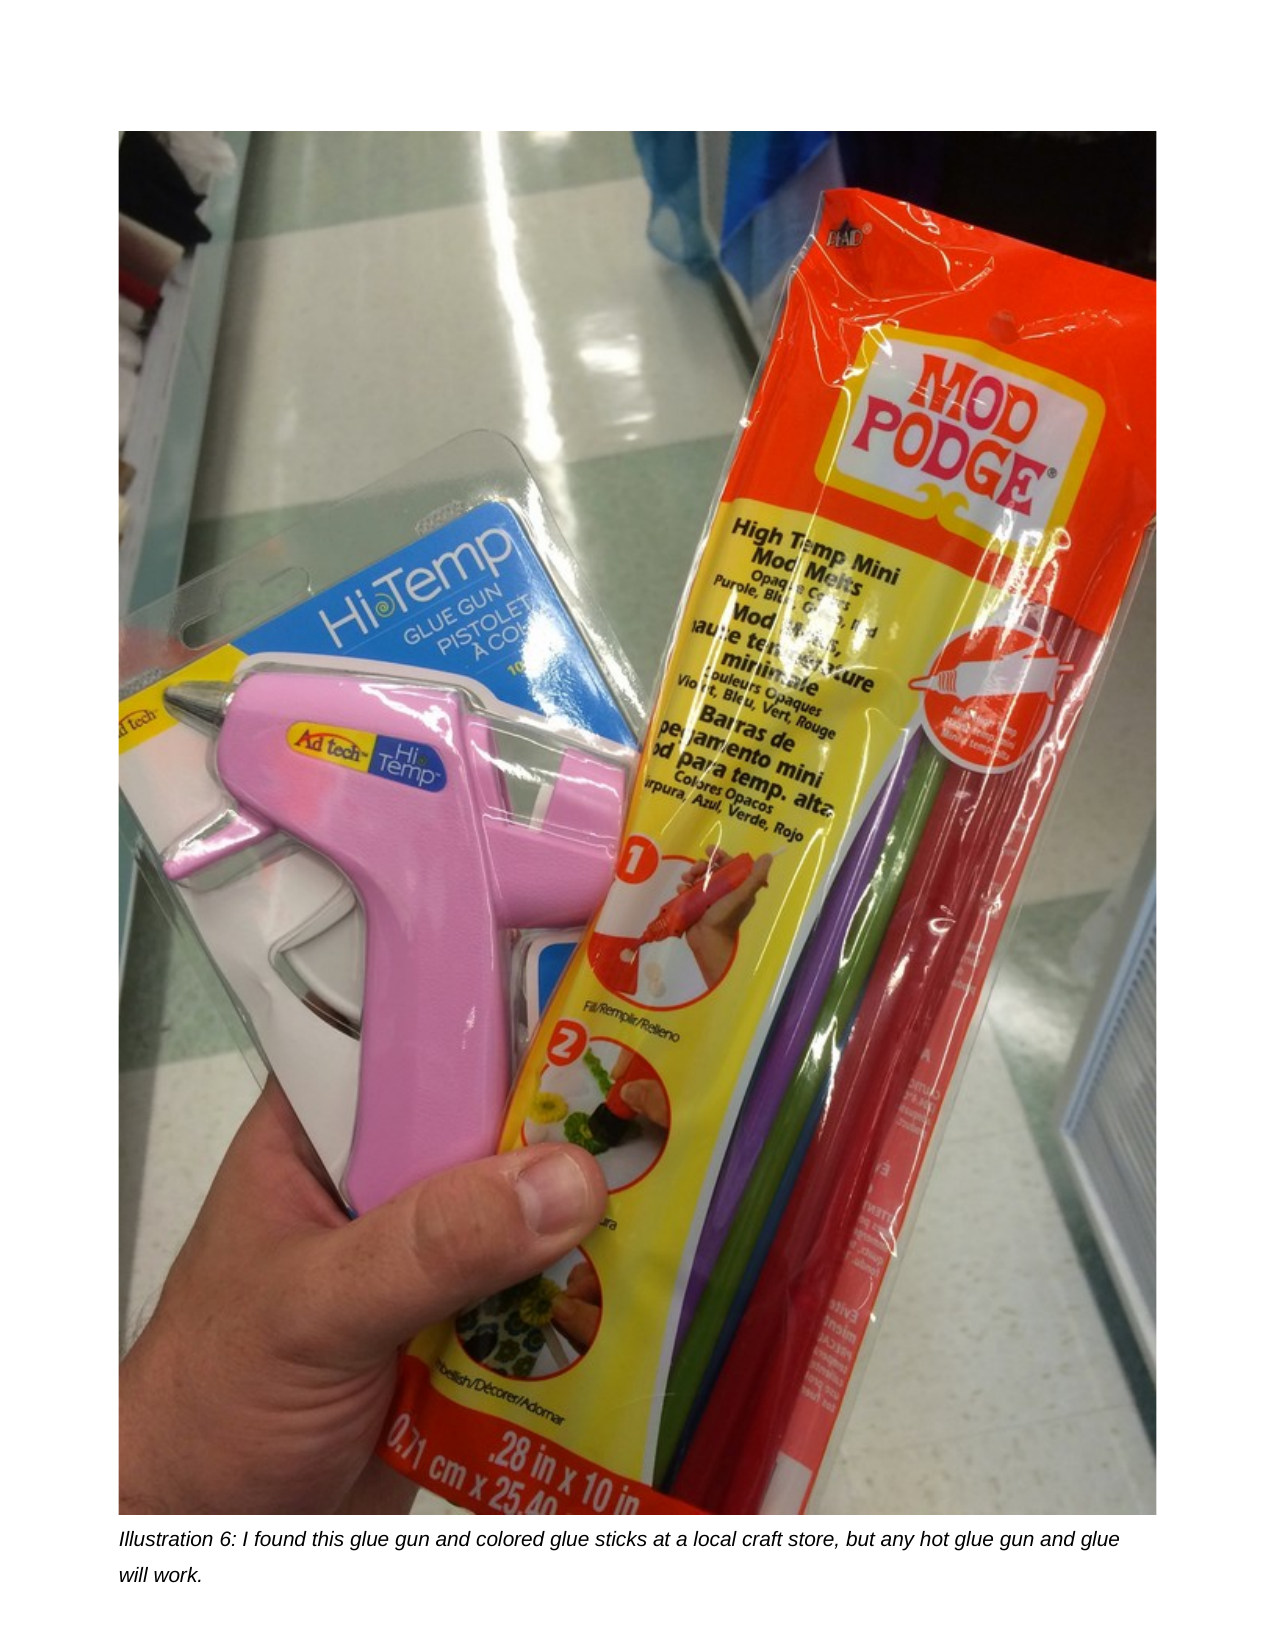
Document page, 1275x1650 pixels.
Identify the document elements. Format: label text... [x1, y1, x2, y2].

text Illustration 6: I found this glue gun and colored glue sticks at a local craft store, but any hot glue gun and glue will work. [118, 1515, 1156, 1587]
picture [118, 131, 1157, 1515]
